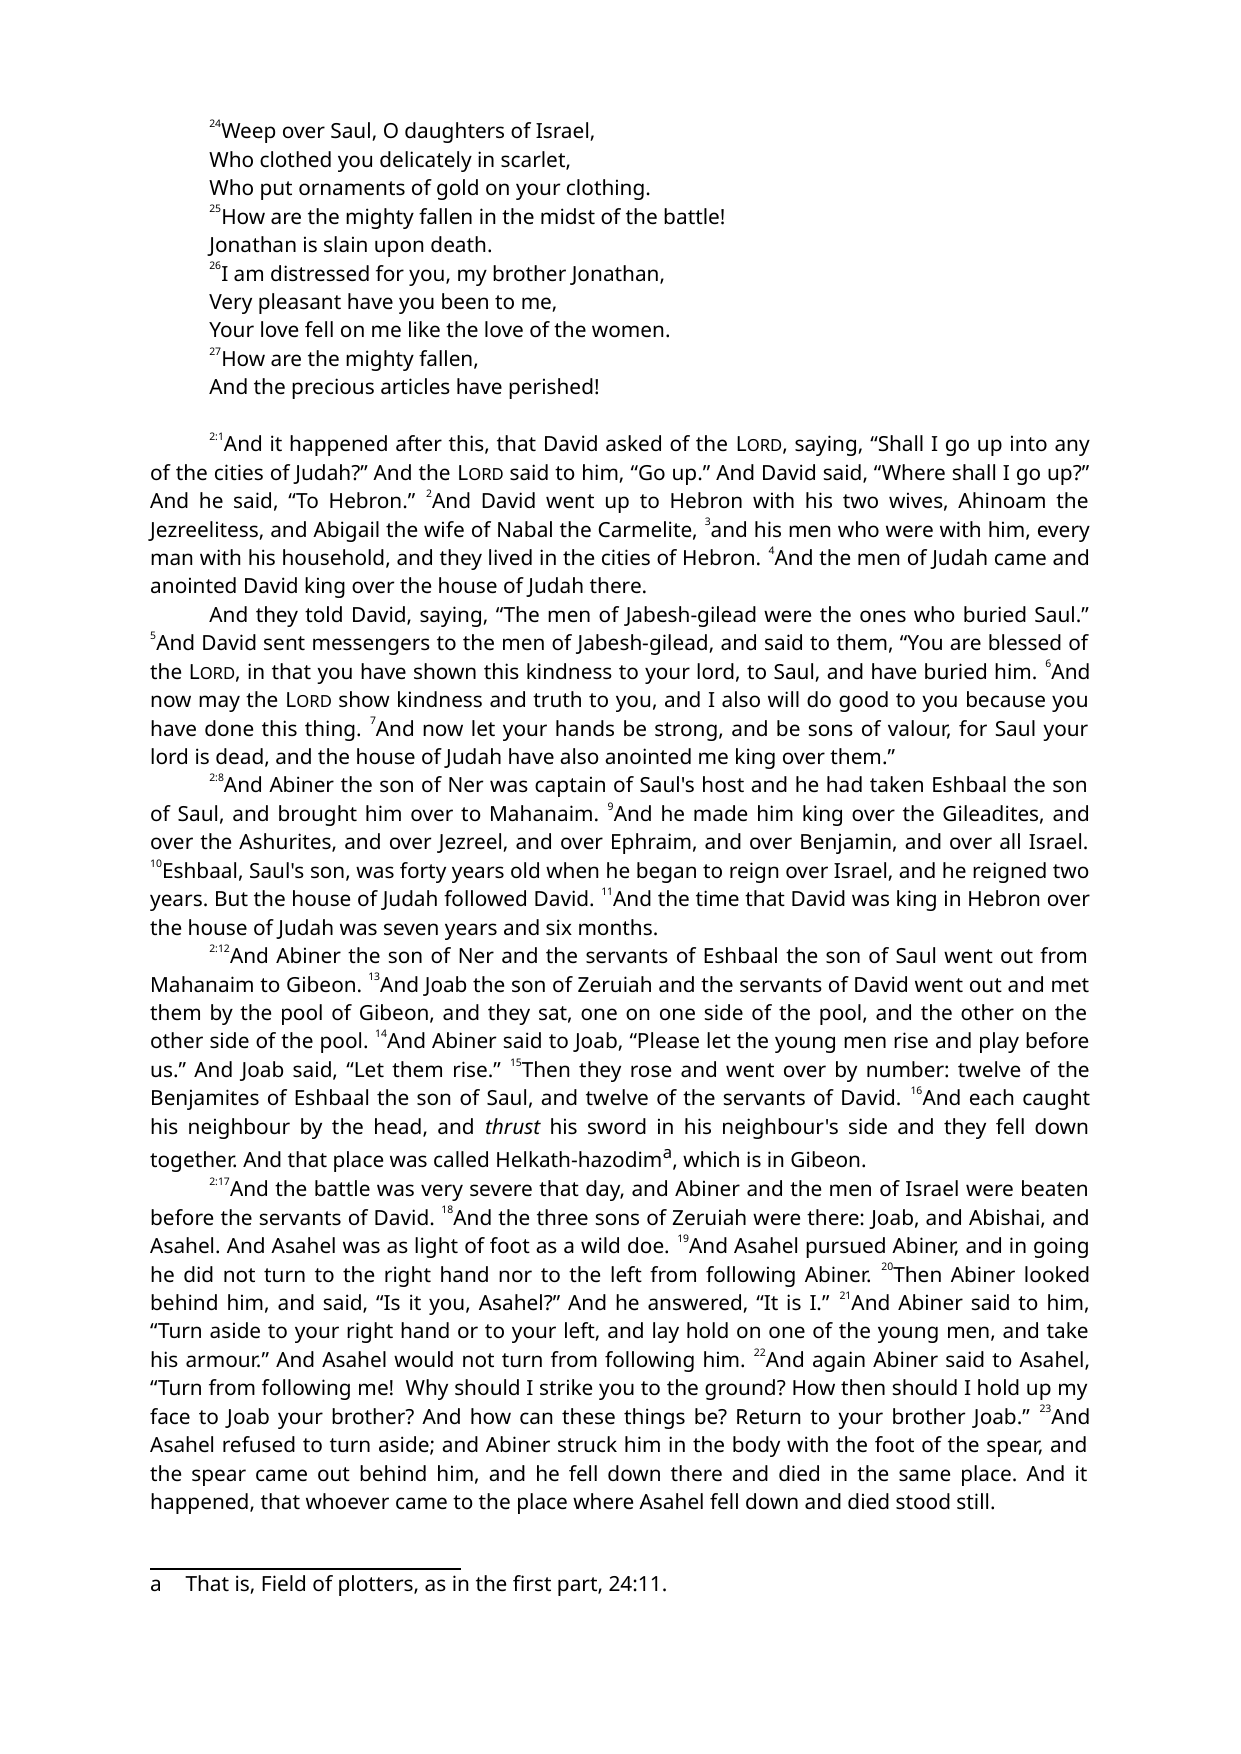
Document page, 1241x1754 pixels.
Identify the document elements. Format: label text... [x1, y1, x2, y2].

text 2:12And Abiner the son of Ner and the servants of Eshbaal the son of Saul went out from Mahanaim to Gibeon. 13And Joab the son of Zeruiah and the servants of David went out and met them by the pool of Gibeon, and they sat, one on one side of the pool, and the other on the other side of the pool. 14And Abiner said to Joab, “Please let the young men rise and play before us.” And Joab said, “Let them rise.” 15Then they rose and went over by number: twelve of the Benjamites of Eshbaal the son of Saul, and twelve of the servants of David. 16And each caught his neighbour by the head, and thrust his sword in his neighbour's side and they fell down together. And that place was called Helkath-hazodim, which is in Gibeon. [150, 941, 1090, 1174]
text That is, Field of plotters, as in the first part, 24:11. [150, 1569, 1090, 1597]
text 26I am distressed for you, my brother Jonathan, [150, 259, 1090, 287]
text And the precious articles have perished! [150, 372, 1090, 401]
text 2:1And it happened after this, that David asked of the Lord, saying, “Shall I go up into any of the cities of Judah?” And the Lord said to him, “Go up.” And David said, “Where shall I go up?” And he said, “To Hebron.” 2And David went up to Hebron with his two wives, Ahinoam the Jezreelitess, and Abigail the wife of Nabal the Carmelite, 3and his men who were with him, every man with his household, and they lived in the cities of Hebron. 4And the men of Judah came and anointed David king over the house of Judah there. [150, 429, 1090, 600]
text 2:17And the battle was very severe that day, and Abiner and the men of Israel were beaten before the servants of David. 18And the three sons of Zeruiah were there: Joab, and Abishai, and Asahel. And Asahel was as light of foot as a wild doe. 19And Asahel pursued Abiner, and in going he did not turn to the right hand nor to the left from following Abiner. 20Then Abiner looked behind him, and said, “Is it you, Asahel?” And he answered, “It is I.” 21And Abiner said to him, “Turn aside to your right hand or to your left, and lay hold on one of the young men, and take his armour.” And Asahel would not turn from following him. 22And again Abiner said to Asahel, “Turn from following me! Why should I strike you to the ground? How then should I hold up my face to Joab your brother? And how can these things be? Return to your brother Joab.” 23And Asahel refused to turn aside; and Abiner struck him in the body with the foot of the spear, and the spear came out behind him, and he fell down there and died in the same place. And it happened, that whoever came to the place where Asahel fell down and died stood still. [150, 1174, 1090, 1516]
text 25How are the mighty fallen in the midst of the battle! [150, 202, 1090, 230]
text Very pleasant have you been to me, [150, 287, 1090, 316]
text Jonathan is slain upon death. [150, 230, 1090, 259]
text 24Weep over Saul, O daughters of Israel, [150, 117, 1090, 145]
text Who clothed you delicately in scarlet, [150, 145, 1090, 173]
text Who put ornaments of gold on your clothing. [150, 173, 1090, 202]
text Your love fell on me like the love of the women. [150, 316, 1090, 344]
text And they told David, saying, “The men of Jabesh-gilead were the ones who buried Saul.” 5And David sent messengers to the men of Jabesh-gilead, and said to them, “You are blessed of the Lord, in that you have shown this kindness to your lord, to Saul, and have buried him. 6And now may the Lord show kindness and truth to you, and I also will do good to you because you have done this thing. 7And now let your hands be strong, and be sons of valour, for Saul your lord is dead, and the house of Judah have also anointed me king over them.” [150, 600, 1090, 771]
text 2:8And Abiner the son of Ner was captain of Saul's host and he had taken Eshbaal the son of Saul, and brought him over to Mahanaim. 9And he made him king over the Gileadites, and over the Ashurites, and over Jezreel, and over Ephraim, and over Benjamin, and over all Israel. 10Eshbaal, Saul's son, was forty years old when he began to reign over Israel, and he reigned two years. But the house of Judah followed David. 11And the time that David was king in Hebron over the house of Judah was seven years and six months. [150, 771, 1090, 941]
text 27How are the mighty fallen, [150, 344, 1090, 372]
